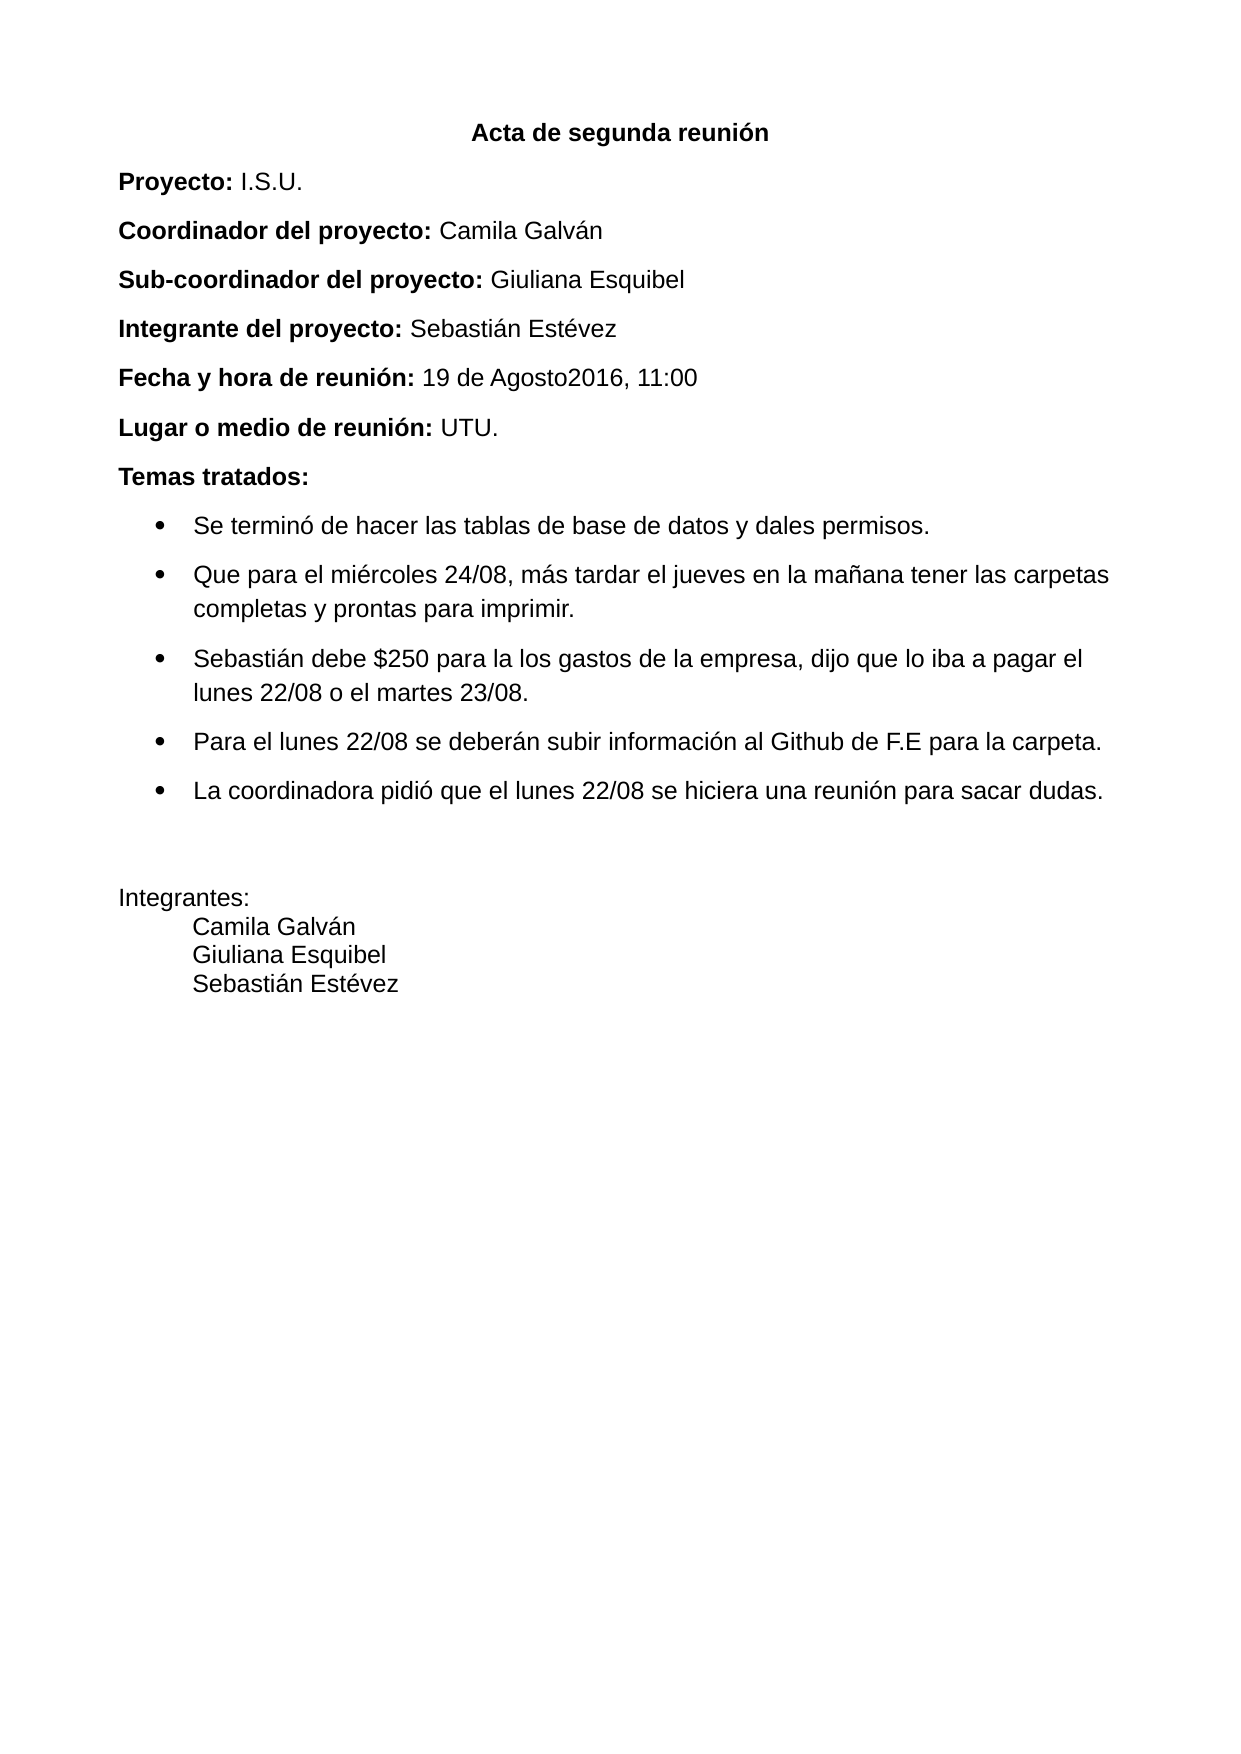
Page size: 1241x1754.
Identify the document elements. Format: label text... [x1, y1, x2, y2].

text Proyecto: I.S.U. [118, 167, 1122, 196]
list Para el lunes 22/08 se deberán subir información al Github de F.E para la carpeta. [156, 727, 1122, 756]
list Sebastián debe $250 para la los gastos de la empresa, dijo que lo iba a pagar el lunes 22/08 o el martes 23/08. [156, 643, 1122, 707]
text Integrante del proyecto: Sebastián Estévez [118, 314, 1122, 343]
text Camila Galván [118, 912, 1122, 941]
list La coordinadora pidió que el lunes 22/08 se hiciera una reunión para sacar dudas. [156, 776, 1122, 805]
text Acta de segunda reunión [118, 118, 1122, 147]
list Que para el miércoles 24/08, más tardar el jueves en la mañana tener las carpetas completas y prontas para imprimir. [156, 560, 1122, 623]
list Se terminó de hacer las tablas de base de datos y dales permisos. [156, 511, 1122, 539]
text Sub-coordinador del proyecto: Giuliana Esquibel [118, 265, 1122, 294]
text Giuliana Esquibel [118, 941, 1122, 969]
text Lugar o medio de reunión: UTU. [118, 413, 1122, 441]
text Coordinador del proyecto: Camila Galván [118, 216, 1122, 245]
text Temas tratados: [118, 462, 1122, 490]
text Sebastián Estévez [118, 969, 1122, 998]
text Fecha y hora de reunión: 19 de Agosto2016, 11:00 [118, 363, 1122, 392]
text Integrantes: [118, 883, 1122, 912]
